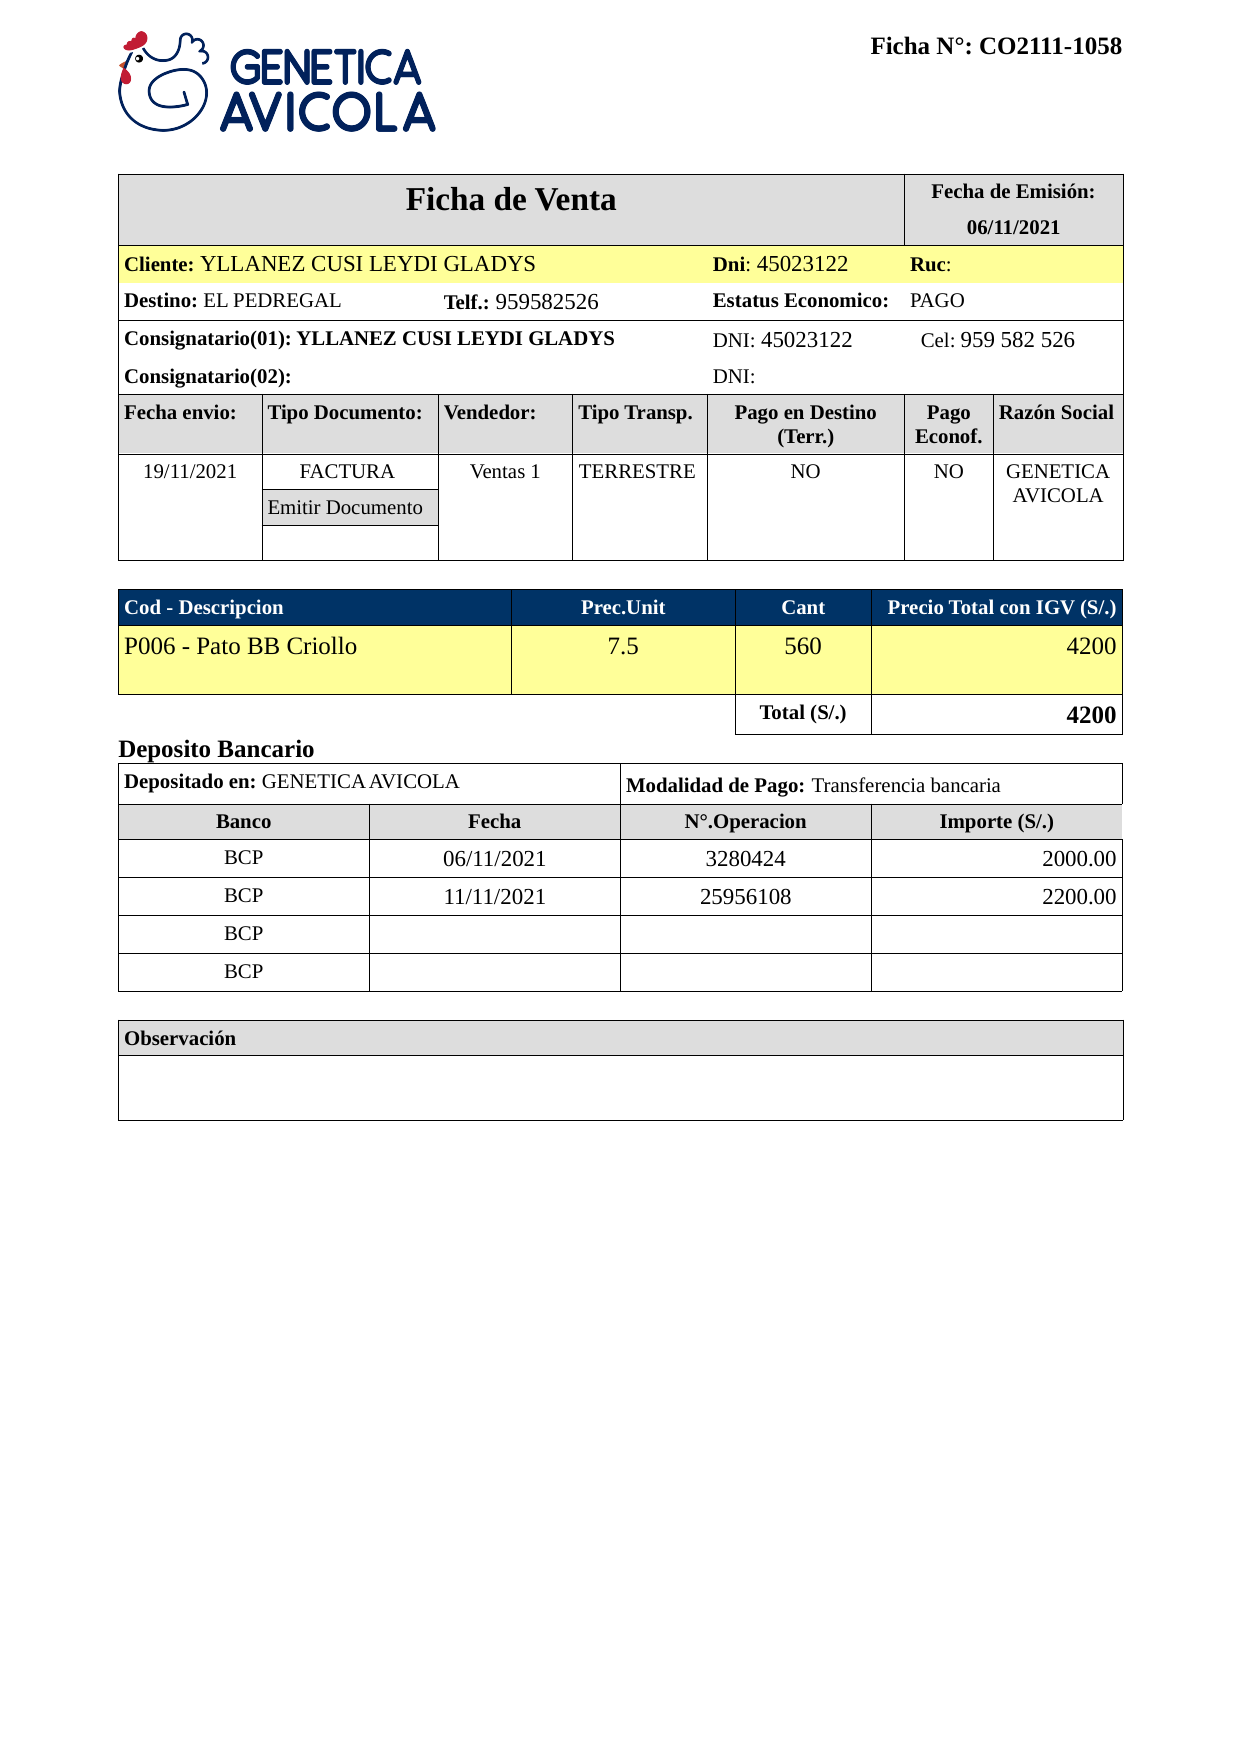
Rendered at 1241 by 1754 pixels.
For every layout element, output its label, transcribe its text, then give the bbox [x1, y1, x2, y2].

table_cell 06/11/2021 [370, 840, 620, 877]
table_cell [119, 1056, 1123, 1119]
table_cell BCP [119, 878, 369, 915]
table_cell 25956108 [621, 878, 871, 915]
text Deposito Bancario [118, 734, 1122, 763]
table_cell NO [905, 455, 993, 560]
table_cell 2000.00 [872, 840, 1122, 877]
table_cell [370, 916, 620, 953]
table_cell Estatus Economico: [707, 283, 904, 320]
table_cell DNI: 45023122 [707, 321, 915, 358]
table_header Cod - Descripcion [119, 590, 511, 625]
table_cell [370, 954, 620, 991]
table_cell P006 - Pato BB Criollo [119, 626, 511, 694]
table_cell N°.Operacion [621, 805, 871, 839]
table_header Depositado en: GENETICA AVICOLA [119, 764, 620, 803]
table_cell 19/11/2021 [119, 455, 262, 560]
table_cell Consignatario(02): [119, 358, 707, 394]
table_cell Vendedor: [439, 395, 572, 453]
table_cell Banco [119, 805, 369, 839]
table_header Prec.Unit [512, 590, 735, 625]
table_cell Emitir Documento [263, 490, 438, 525]
table_cell 4200 [872, 695, 1122, 734]
table_cell Telf.: 959582526 [438, 283, 707, 320]
table_cell 560 [736, 626, 871, 694]
table_cell [118, 695, 511, 734]
table_cell 3280424 [621, 840, 871, 877]
table_cell DNI: [707, 358, 1123, 394]
table_cell Cel: 959 582 526 [915, 321, 1123, 358]
table_cell TERRESTRE [573, 455, 707, 560]
table_cell Ruc: [904, 246, 1123, 283]
table_cell Cliente: YLLANEZ CUSI LEYDI GLADYS [119, 246, 707, 283]
table_header Modalidad de Pago: Transferencia bancaria [621, 764, 1122, 803]
table_cell PAGO [904, 283, 1123, 320]
table_cell Tipo Transp. [573, 395, 707, 453]
table_cell [511, 695, 735, 734]
table_cell 7.5 [512, 626, 735, 694]
table_header Observación [119, 1021, 1123, 1055]
table_cell Pago Econof. [905, 395, 993, 453]
table_cell BCP [119, 916, 369, 953]
table_cell Fecha envio: [119, 395, 262, 453]
table_cell [263, 526, 438, 560]
table_cell 2200.00 [872, 878, 1122, 915]
table_cell Razón Social [994, 395, 1123, 453]
table_cell [872, 916, 1122, 953]
table_cell [621, 916, 871, 953]
table_cell [872, 954, 1122, 991]
table_cell Pago en Destino (Terr.) [708, 395, 904, 453]
table_cell Total (S/.) [736, 695, 871, 734]
table_header Ficha de Venta [119, 175, 904, 245]
picture [118, 31, 436, 132]
table_cell Dni: 45023122 [707, 246, 904, 283]
table_cell 11/11/2021 [370, 878, 620, 915]
table_cell BCP [119, 840, 369, 877]
table_header Cant [736, 590, 871, 625]
table_cell Fecha [370, 805, 620, 839]
table_cell FACTURA [263, 455, 438, 489]
table_cell 06/11/2021 [905, 209, 1123, 245]
table_header Fecha de Emisión: [905, 175, 1123, 209]
table_cell 4200 [872, 626, 1122, 694]
table_cell NO [708, 455, 904, 560]
table_cell BCP [119, 954, 369, 991]
table_cell Importe (S/.) [872, 805, 1122, 839]
table_cell Ventas 1 [439, 455, 572, 560]
table_cell GENETICA AVICOLA [994, 455, 1123, 560]
table_header Precio Total con IGV (S/.) [872, 590, 1122, 625]
table_cell Tipo Documento: [263, 395, 438, 453]
table_cell Destino: EL PEDREGAL [119, 283, 438, 320]
table_cell Consignatario(01): YLLANEZ CUSI LEYDI GLADYS [119, 321, 707, 358]
table_cell [621, 954, 871, 991]
